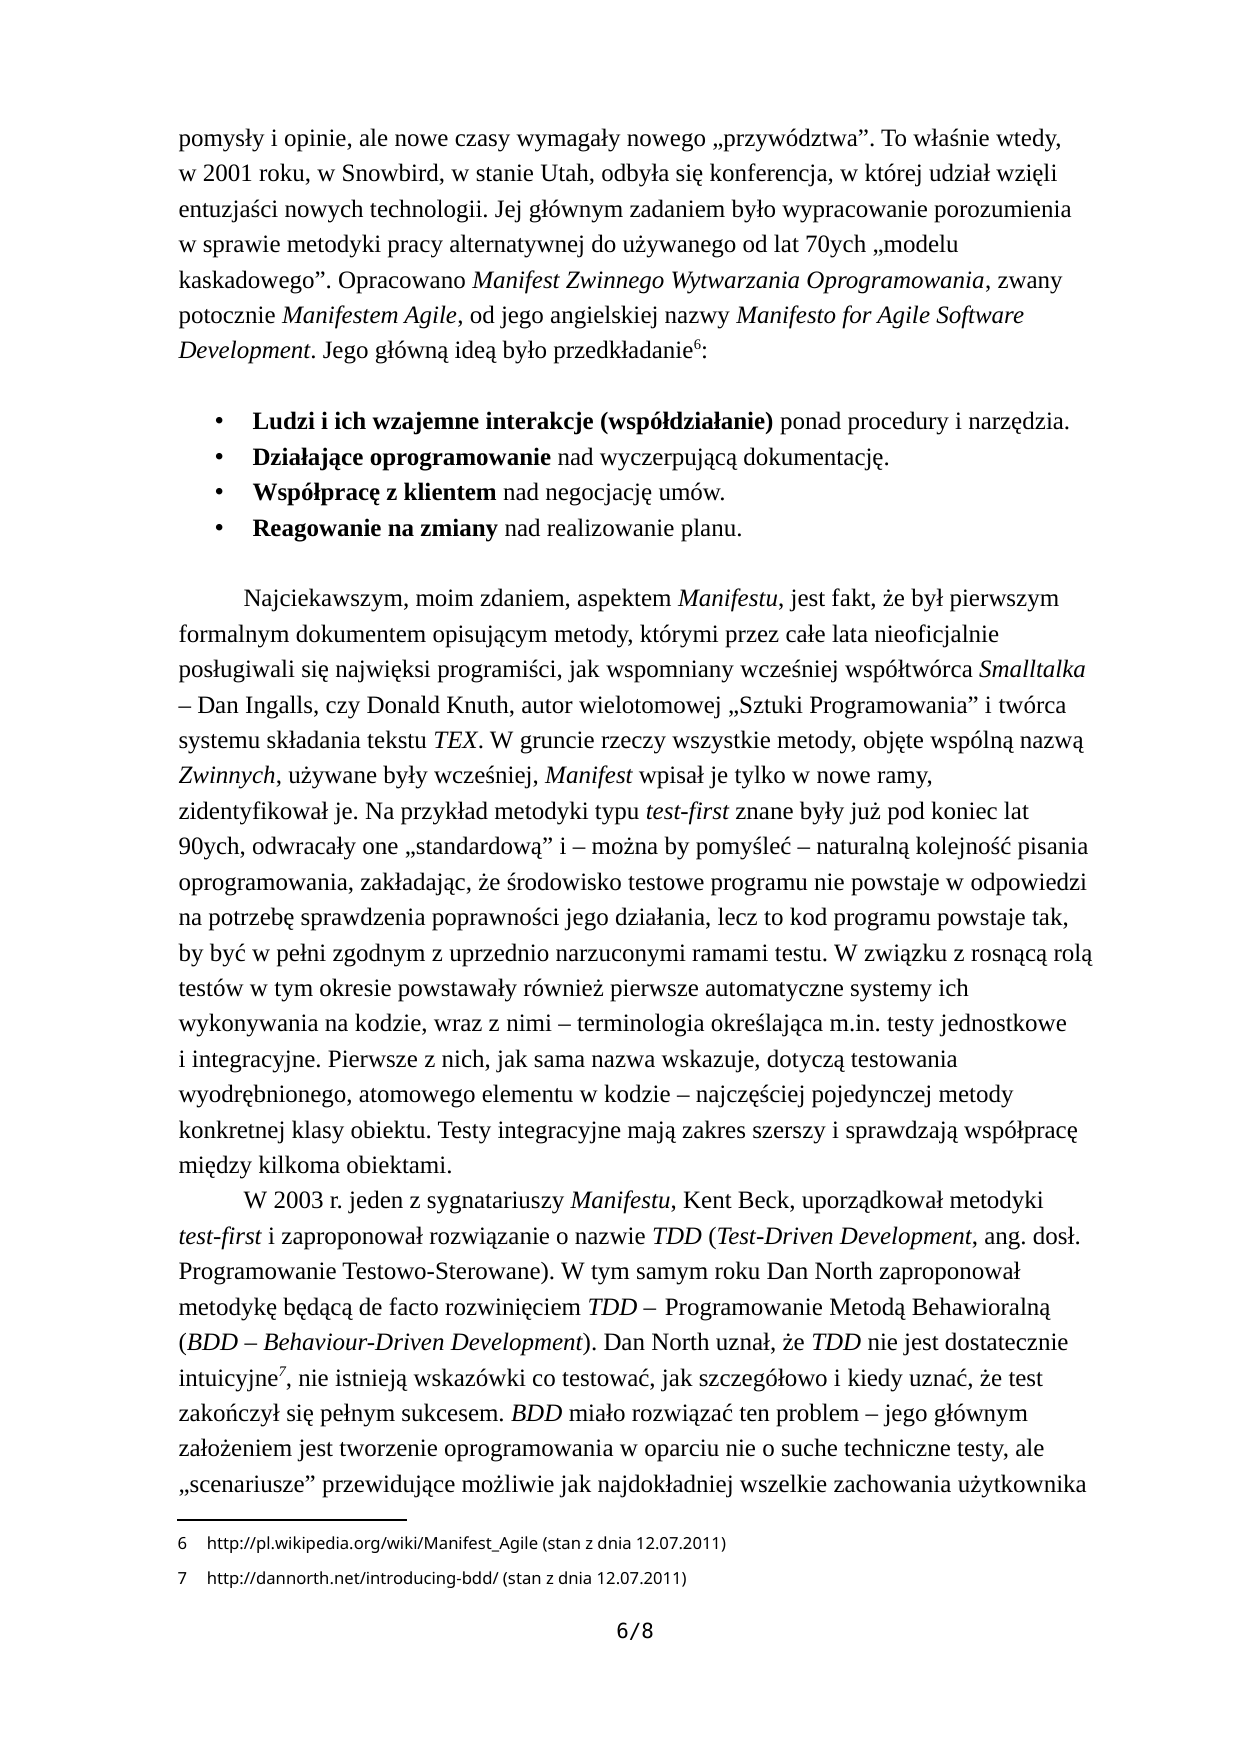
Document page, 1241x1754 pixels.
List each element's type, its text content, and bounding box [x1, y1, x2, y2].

text Najciekawszym, moim zdaniem, aspektem Manifestu, jest fakt, że był pierwszym formalnym dokumentem opisującym metody, którymi przez całe lata nieoficjalnie posługiwali się najwięksi programiści, jak wspomniany wcześniej współtwórca Smalltalka – Dan Ingalls, czy Donald Knuth, autor wielotomowej „Sztuki Programowania” i twórca systemu składania tekstu TEX. W gruncie rzeczy wszystkie metody, objęte wspólną nazwą Zwinnych, używane były wcześniej, Manifest wpisał je tylko w nowe ramy, zidentyfikował je. Na przykład metodyki typu test-first znane były już pod koniec lat 90ych, odwracały one „standardową” i – można by pomyśleć – naturalną kolejność pisania oprogramowania, zakładając, że środowisko testowe programu nie powstaje w odpowiedzi na potrzebę sprawdzenia poprawności jego działania, lecz to kod programu powstaje tak, by być w pełni zgodnym z uprzednio narzuconymi ramami testu. W związku z rosnącą rolą testów w tym okresie powstawały również pierwsze automatyczne systemy ich wykonywania na kodzie, wraz z nimi – terminologia określająca m.in. testy jednostkowe i integracyjne. Pierwsze z nich, jak sama nazwa wskazuje, dotyczą testowania wyodrębnionego, atomowego elementu w kodzie – najczęściej pojedynczej metody konkretnej klasy obiektu. Testy integracyjne mają zakres szerszy i sprawdzają współpracę między kilkoma obiektami. [178, 578, 1093, 1181]
list Współpracę z klientem nad negocjację umów. [215, 472, 1093, 508]
list Ludzi i ich wzajemne interakcje (współdziałanie) ponad procedury i narzędzia. [215, 401, 1093, 437]
text pomysły i opinie, ale nowe czasy wymagały nowego „przywództwa”. To właśnie wtedy, w 2001 roku, w Snowbird, w stanie Utah, odbyła się konferencja, w której udział wzięli entuzjaści nowych technologii. Jej głównym zadaniem było wypracowanie porozumienia w sprawie metodyki pracy alternatywnej do używanego od lat 70ych „modelu kaskadowego”. Opracowano Manifest Zwinnego Wytwarzania Oprogramowania, zwany potocznie Manifestem Agile, od jego angielskiej nazwy Manifesto for Agile Software Development. Jego główną ideą było przedkładanie: [178, 118, 1093, 366]
text http://pl.wikipedia.org/wiki/Manifest_Agile (stan z dnia 12.07.2011) [177, 1532, 1093, 1554]
list Reagowanie na zmiany nad realizowanie planu. [215, 508, 1093, 543]
text http://dannorth.net/introducing-bdd/ (stan z dnia 12.07.2011) [177, 1566, 1093, 1589]
list Działające oprogramowanie nad wyczerpującą dokumentację. [215, 437, 1093, 472]
text W 2003 r. jeden z sygnatariuszy Manifestu, Kent Beck, uporządkował metodyki test-first i zaproponował rozwiązanie o nazwie TDD (Test-Driven Development, ang. dosł. Programowanie Testowo-Sterowane). W tym samym roku Dan North zaproponował metodykę będącą de facto rozwinięciem TDD – Programowanie Metodą Behawioralną (BDD – Behaviour-Driven Development). Dan North uznał, że TDD nie jest dostatecznie intuicyjne, nie istnieją wskazówki co testować, jak szczegółowo i kiedy uznać, że test zakończył się pełnym sukcesem. BDD miało rozwiązać ten problem – jego głównym założeniem jest tworzenie oprogramowania w oparciu nie o suche techniczne testy, ale „scenariusze” przewidujące możliwie jak najdokładniej wszelkie zachowania użytkownika [178, 1181, 1093, 1499]
